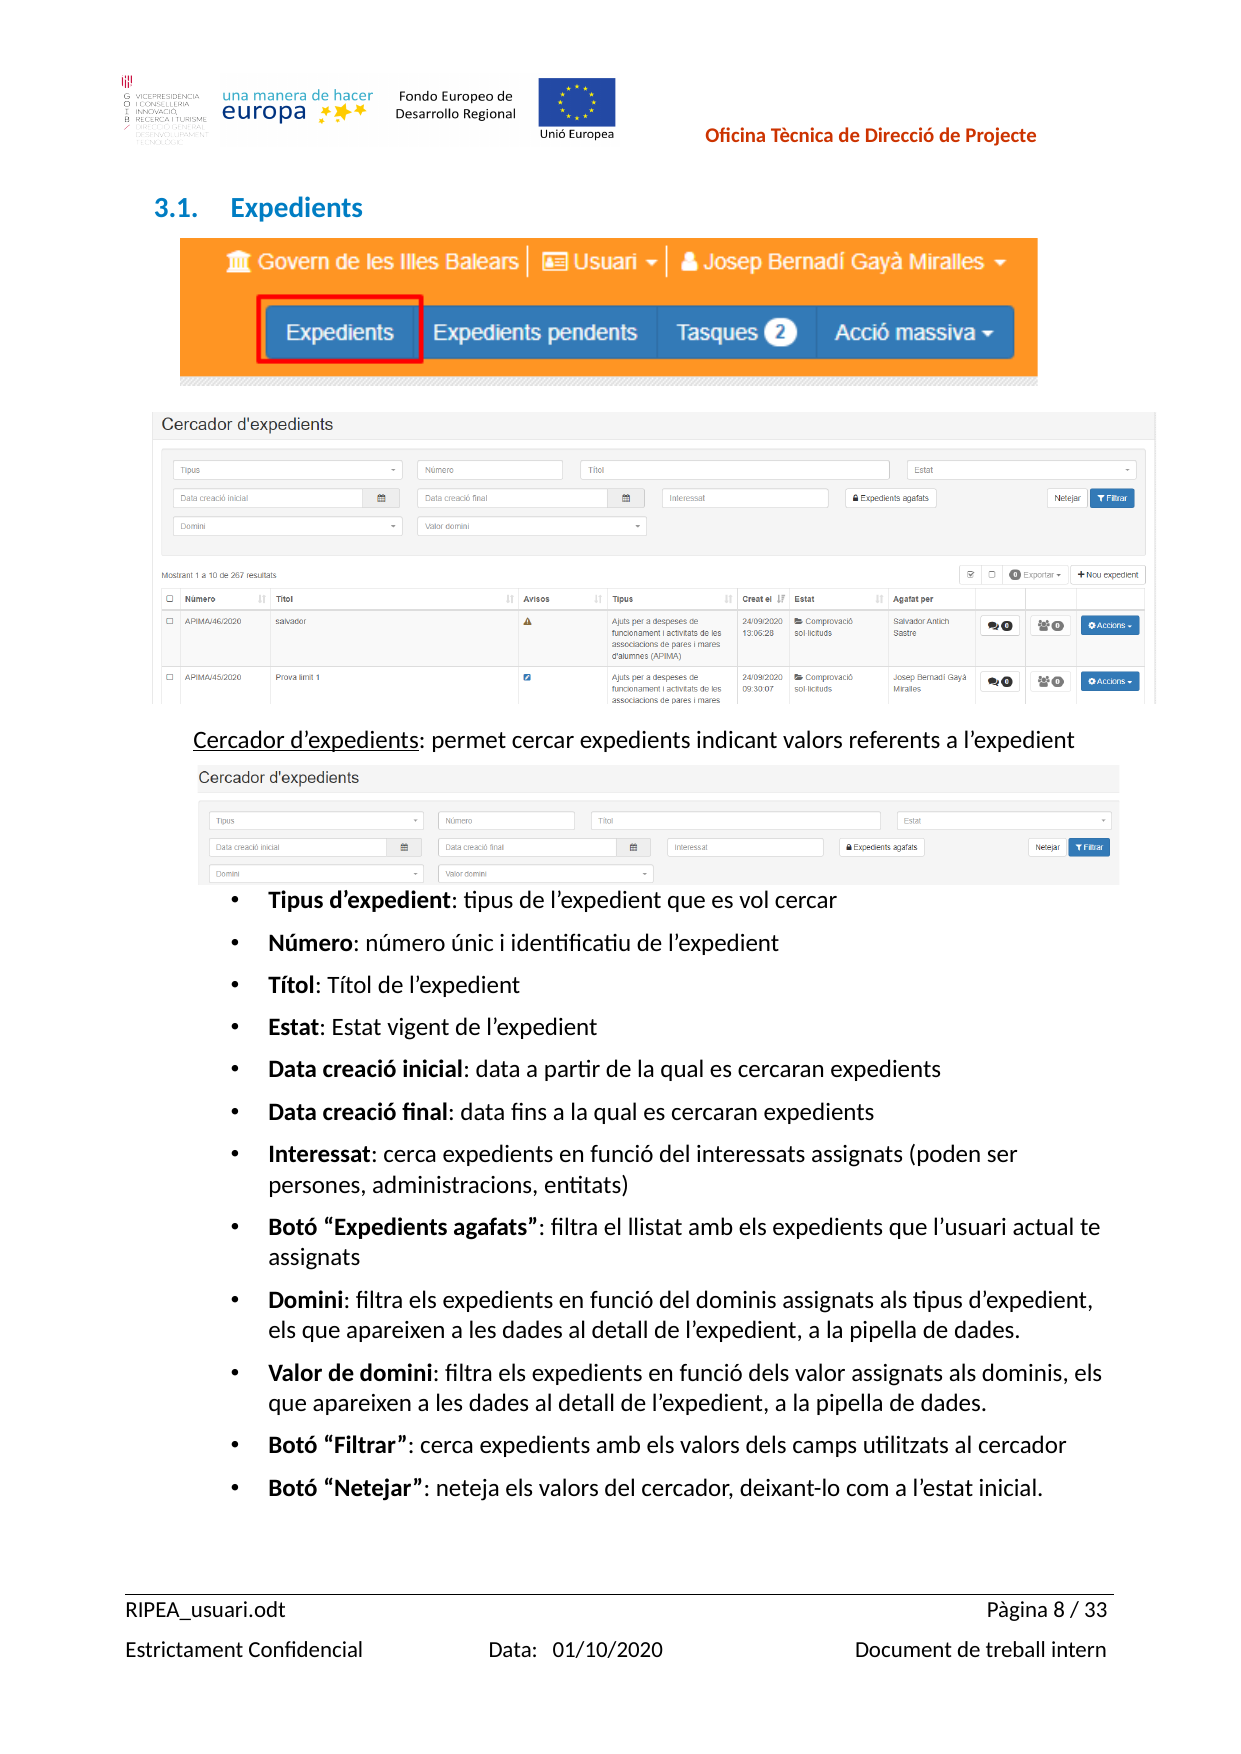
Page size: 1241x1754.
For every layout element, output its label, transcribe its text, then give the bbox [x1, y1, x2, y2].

picture [152, 412, 1157, 704]
list Títol: Títol de l’expedient [231, 969, 1122, 999]
picture [219, 73, 621, 147]
list Estat: Estat vigent de l’expedient [231, 1011, 1122, 1042]
list Número: número únic i identificatiu de l’expedient [231, 927, 1122, 957]
text Cercador d’expedients: permet cercar expedients indicant valors referents a l’expedient [118, 724, 1122, 754]
list Tipus d’expedient: tipus de l’expedient que es vol cercar [231, 766, 1122, 915]
picture [197, 765, 1120, 885]
list Botó “Expedients agafats”: filtra el llistat amb els expedients que l’usuari actual te assignats [231, 1211, 1122, 1272]
subtitle Expedients [153, 189, 1122, 225]
list Data creació inicial: data a partir de la qual es cercaran expedients [231, 1054, 1122, 1084]
list Valor de domini: filtra els expedients en funció dels valor assignats als dominis, els que apareixen a les dades al detall de l’expedient, a la pipella de dades. [231, 1357, 1122, 1418]
picture [180, 238, 1038, 386]
list Interessat: cerca expedients en funció del interessats assignats (poden ser persones, administracions, entitats) [231, 1138, 1122, 1199]
list Botó “Netejar”: neteja els valors del cercador, deixant-lo com a l’estat inicial. [231, 1472, 1122, 1502]
list Botó “Filtrar”: cerca expedients amb els valors dels camps utilitzats al cercador [231, 1429, 1122, 1460]
picture [118, 73, 213, 147]
list Data creació final: data fins a la qual es cercaran expedients [231, 1096, 1122, 1126]
list Domini: filtra els expedients en funció del dominis assignats als tipus d’expedient, els que apareixen a les dades al detall de l’expedient, a la pipella de dades. [231, 1284, 1122, 1345]
